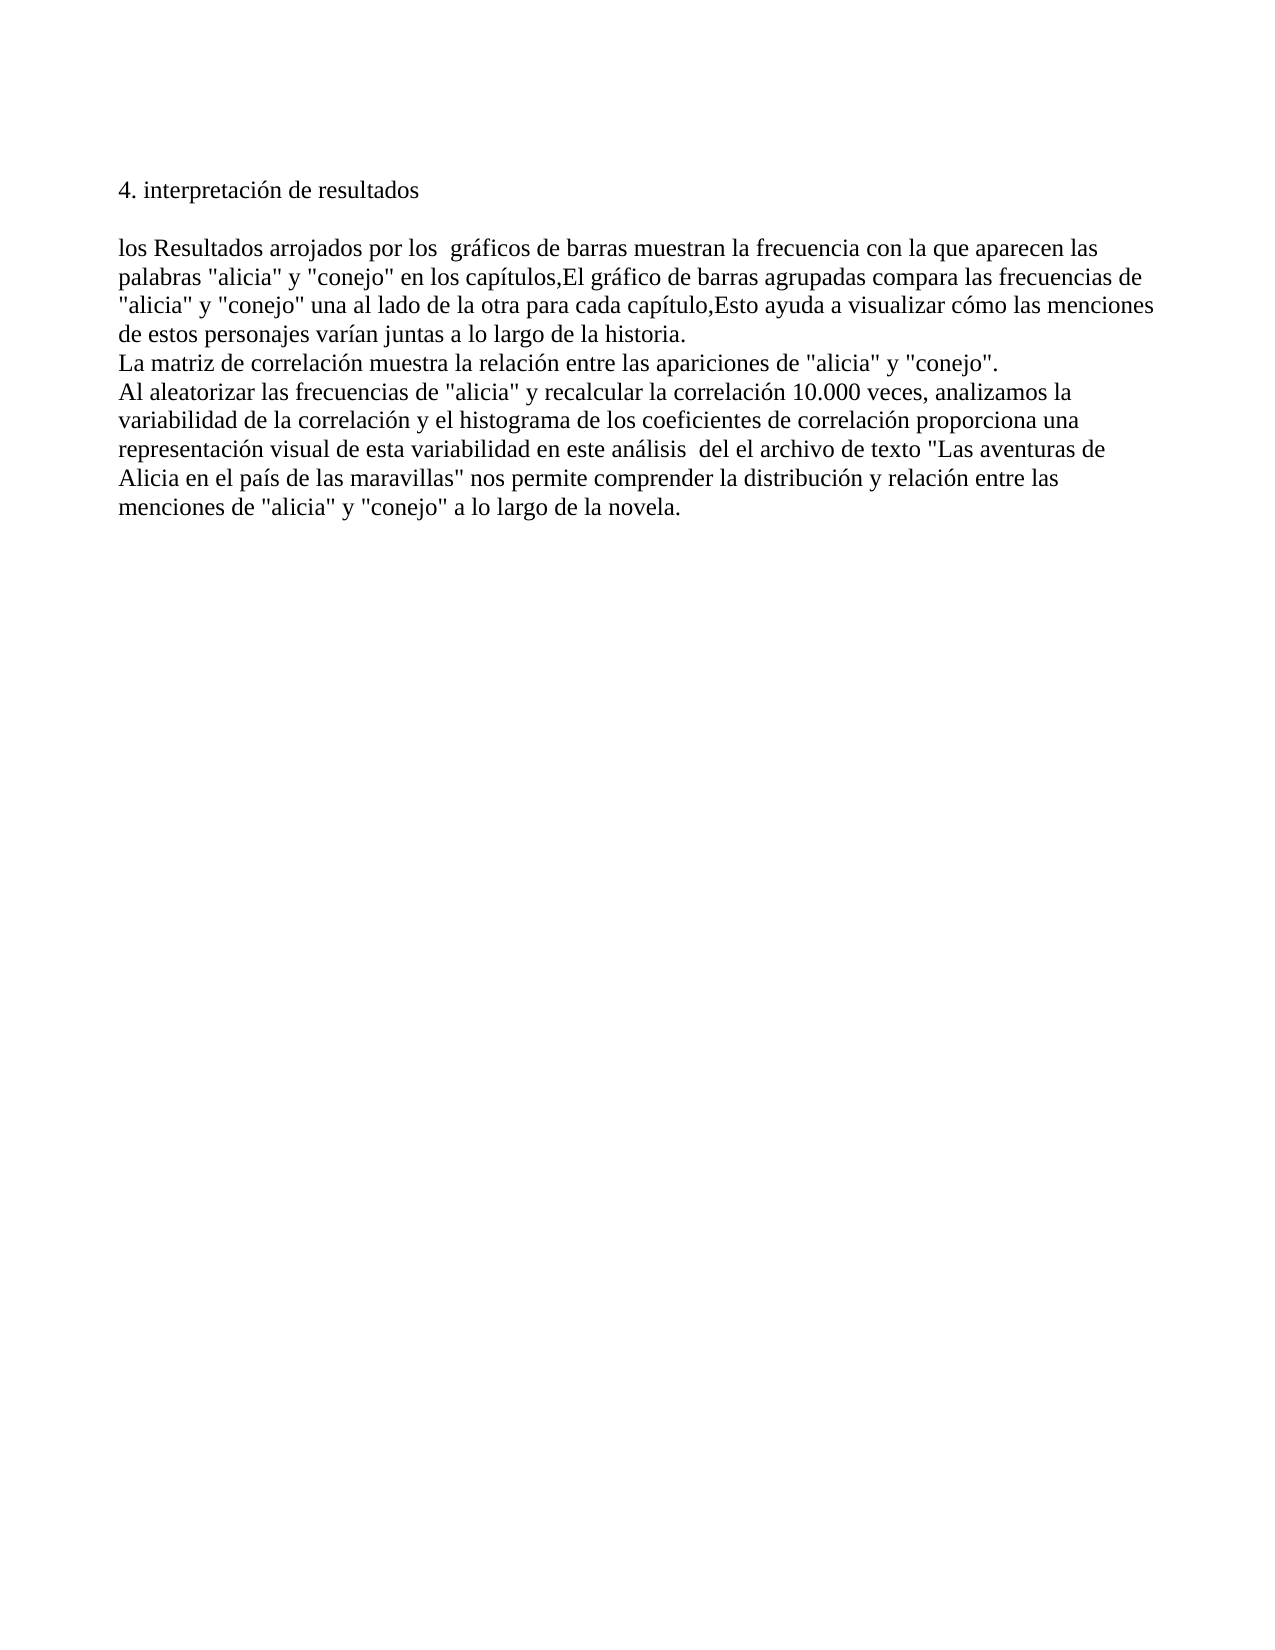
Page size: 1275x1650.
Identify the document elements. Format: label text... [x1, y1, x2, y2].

text Al aleatorizar las frecuencias de "alicia" y recalcular la correlación 10.000 veces, analizamos la variabilidad de la correlación y el histograma de los coeficientes de correlación proporciona una representación visual de esta variabilidad en este análisis del el archivo de texto "Las aventuras de Alicia en el país de las maravillas" nos permite comprender la distribución y relación entre las menciones de "alicia" y "conejo" a lo largo de la novela. [118, 377, 1157, 521]
text La matriz de correlación muestra la relación entre las apariciones de "alicia" y "conejo". [118, 348, 1157, 377]
text 4. interpretación de resultados [118, 176, 1157, 204]
text los Resultados arrojados por los gráficos de barras muestran la frecuencia con la que aparecen las palabras "alicia" y "conejo" en los capítulos,El gráfico de barras agrupadas compara las frecuencias de "alicia" y "conejo" una al lado de la otra para cada capítulo,Esto ayuda a visualizar cómo las menciones de estos personajes varían juntas a lo largo de la historia. [118, 233, 1157, 348]
